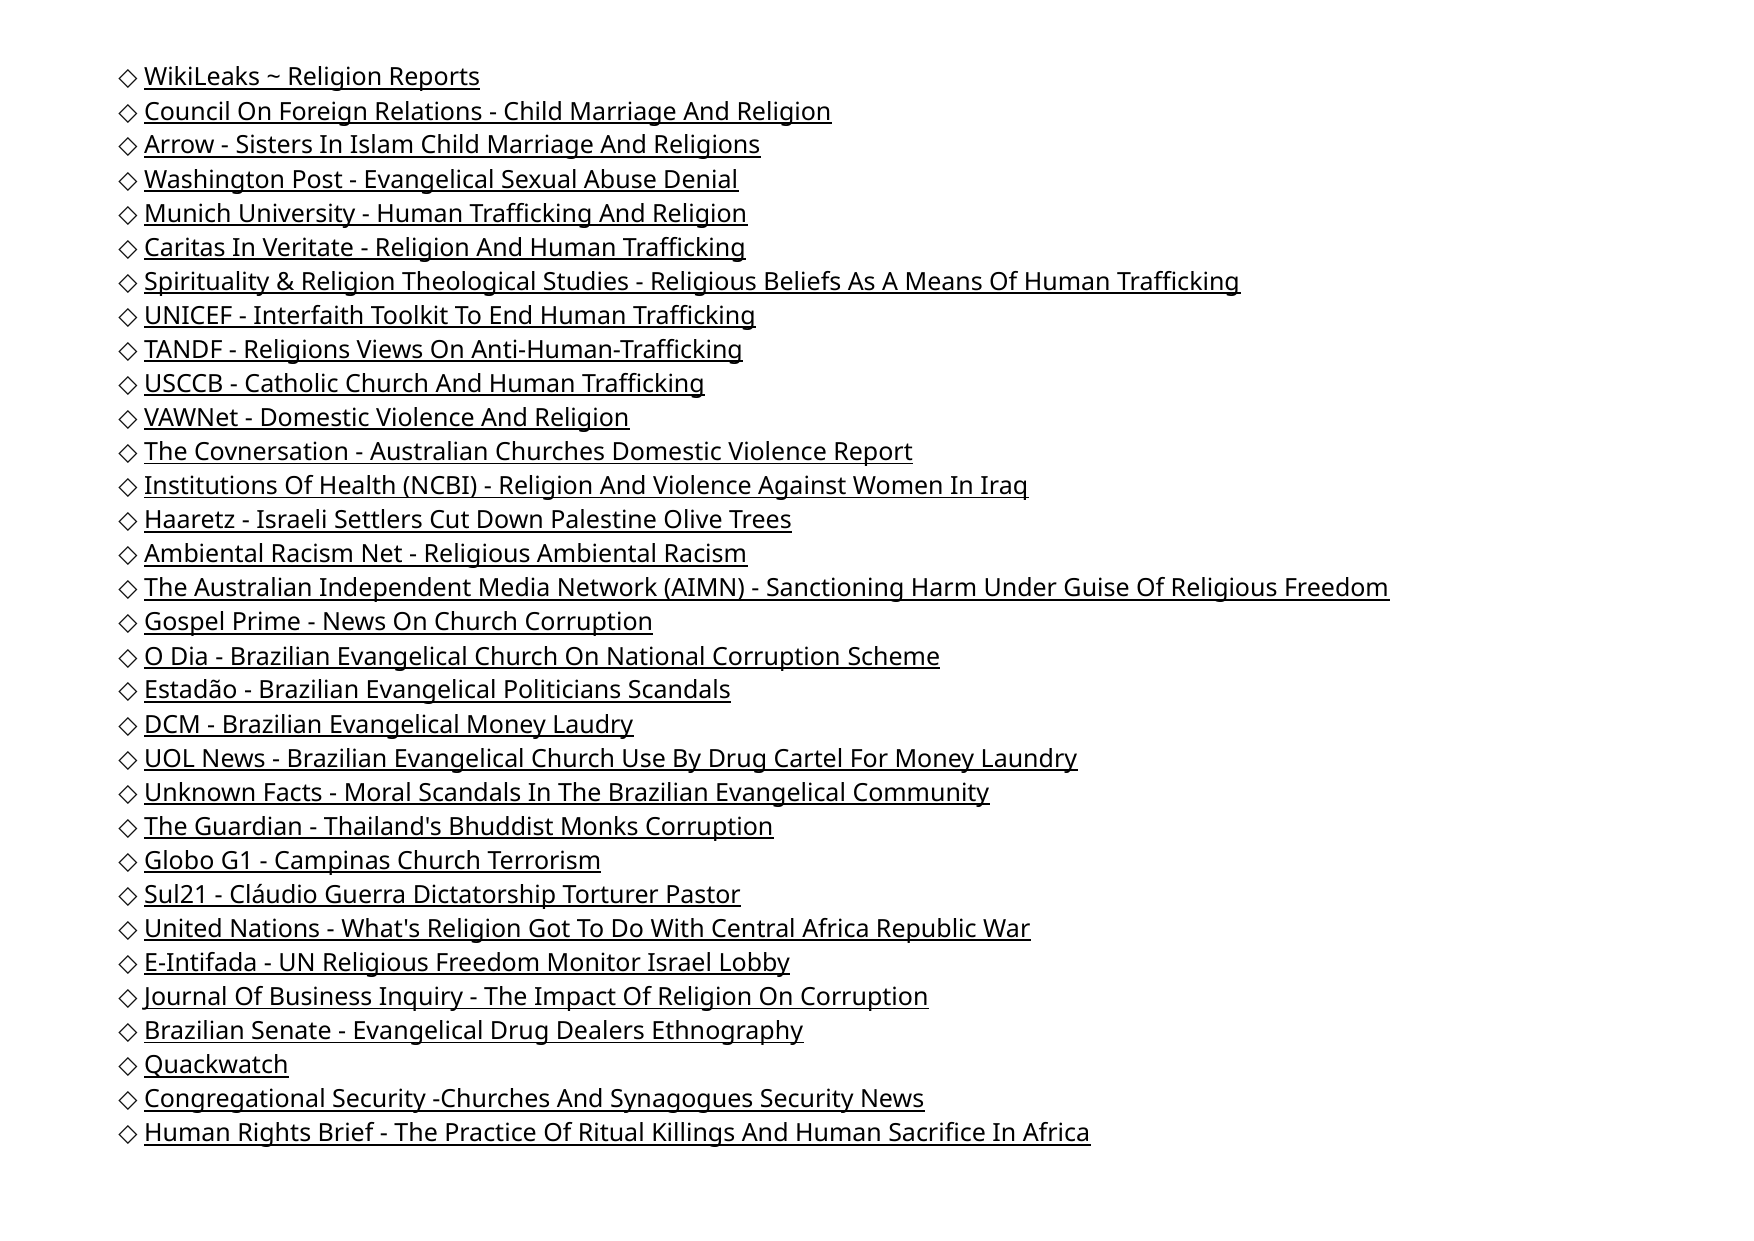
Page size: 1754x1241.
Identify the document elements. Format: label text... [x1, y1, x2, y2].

text ◇ Congregational Security -Churches And Synagogues Security News [118, 1081, 1695, 1115]
text ◇ Ambiental Racism Net - Religious Ambiental Racism [118, 536, 1695, 570]
text ◇ O Dia - Brazilian Evangelical Church On National Corruption Scheme [118, 638, 1695, 672]
text ◇ Institutions Of Health (NCBI) - Religion And Violence Against Women In Iraq [118, 468, 1695, 502]
text ◇ VAWNet - Domestic Violence And Religion [118, 400, 1695, 434]
text ◇ Unknown Facts - Moral Scandals In The Brazilian Evangelical Community [118, 774, 1695, 808]
text ◇ Brazilian Senate - Evangelical Drug Dealers Ethnography [118, 1013, 1695, 1047]
text ◇ The Australian Independent Media Network (AIMN) - Sanctioning Harm Under Guise Of Religious Freedom [118, 570, 1695, 604]
text ◇ Caritas In Veritate - Religion And Human Trafficking [118, 229, 1695, 263]
text ◇ Arrow - Sisters In Islam Child Marriage And Religions [118, 127, 1695, 161]
text ◇ Council On Foreign Relations - Child Marriage And Religion [118, 93, 1695, 127]
text ◇ Human Rights Brief - The Practice Of Ritual Killings And Human Sacrifice In Africa [118, 1115, 1695, 1149]
text ◇ The Guardian - Thailand's Bhuddist Monks Corruption [118, 808, 1695, 842]
text ◇ UNICEF - Interfaith Toolkit To End Human Trafficking [118, 297, 1695, 332]
text ◇ Spirituality & Religion Theological Studies - Religious Beliefs As A Means Of Human Trafficking [118, 263, 1695, 297]
text ◇ TANDF - Religions Views On Anti-Human-Trafficking [118, 332, 1695, 366]
text ◇ Estadão - Brazilian Evangelical Politicians Scandals [118, 672, 1695, 706]
text ◇ Munich University - Human Trafficking And Religion [118, 195, 1695, 229]
text ◇ WikiLeaks ~ Religion Reports [118, 59, 1695, 93]
text ◇ Journal Of Business Inquiry - The Impact Of Religion On Corruption [118, 979, 1695, 1013]
text ◇ Sul21 - Cláudio Guerra Dictatorship Torturer Pastor [118, 877, 1695, 911]
text ◇ USCCB - Catholic Church And Human Trafficking [118, 366, 1695, 400]
text ◇ Globo G1 - Campinas Church Terrorism [118, 842, 1695, 877]
text ◇ Gospel Prime - News On Church Corruption [118, 604, 1695, 638]
text ◇ DCM - Brazilian Evangelical Money Laudry [118, 706, 1695, 740]
text ◇ United Nations - What's Religion Got To Do With Central Africa Republic War [118, 911, 1695, 945]
text ◇ Washington Post - Evangelical Sexual Abuse Denial [118, 161, 1695, 195]
text ◇ Quackwatch [118, 1047, 1695, 1081]
text ◇ Haaretz - Israeli Settlers Cut Down Palestine Olive Trees [118, 502, 1695, 536]
text ◇ E-Intifada - UN Religious Freedom Monitor Israel Lobby [118, 945, 1695, 979]
text ◇ The Covnersation - Australian Churches Domestic Violence Report [118, 434, 1695, 468]
text ◇ UOL News - Brazilian Evangelical Church Use By Drug Cartel For Money Laundry [118, 740, 1695, 774]
